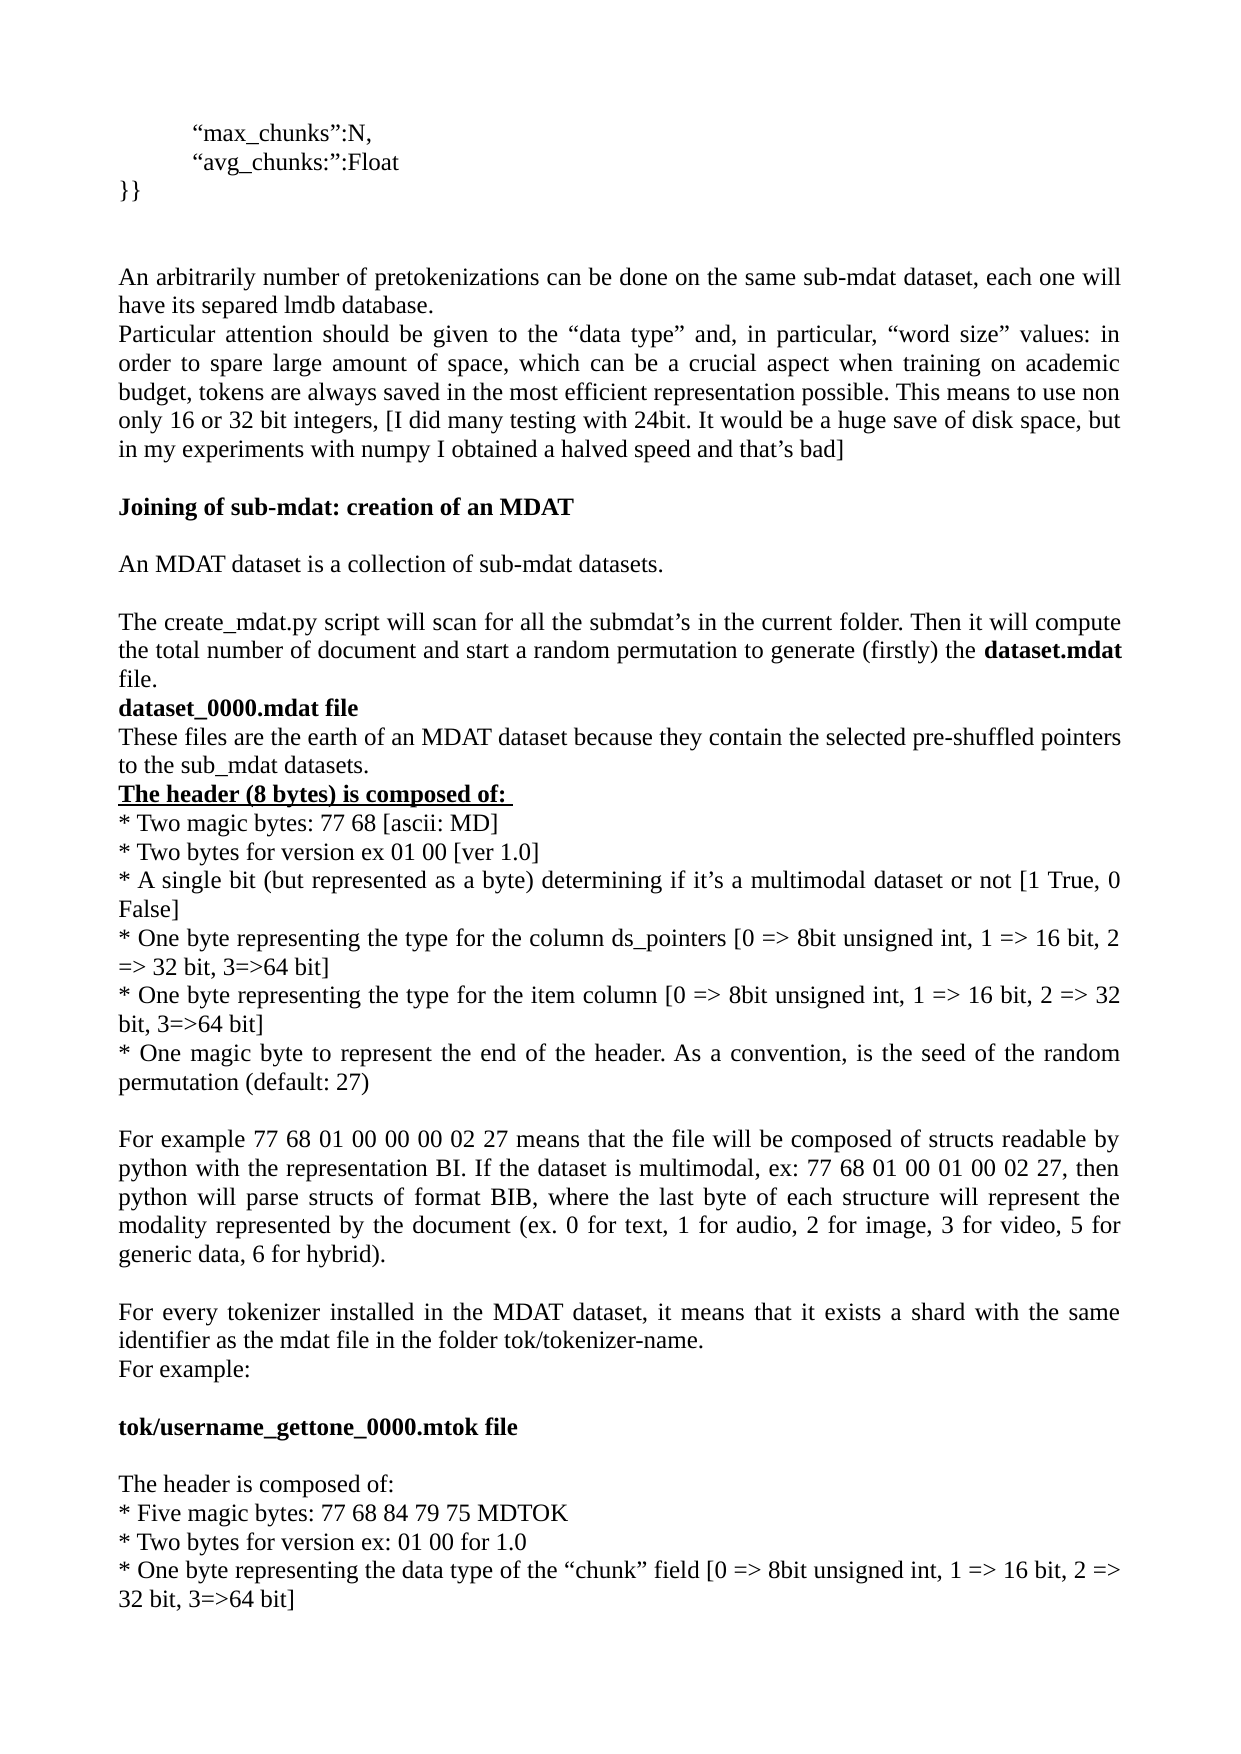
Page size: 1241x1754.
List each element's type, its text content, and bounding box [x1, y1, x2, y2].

text * One magic byte to represent the end of the header. As a convention, is the seed of the random permutation (default: 27) [118, 1038, 1122, 1096]
text “avg_chunks:”:Float [118, 147, 1122, 176]
text * Two bytes for version ex 01 00 [ver 1.0] [118, 837, 1122, 866]
text * Two bytes for version ex: 01 00 for 1.0 [118, 1527, 1122, 1556]
text * One byte representing the type for the item column [0 => 8bit unsigned int, 1 => 16 bit, 2 => 32 bit, 3=>64 bit] [118, 981, 1122, 1038]
text tok/username_gettone_0000.mtok file [118, 1412, 1122, 1441]
text An MDAT dataset is a collection of sub-mdat datasets. [118, 549, 1122, 578]
text For example 77 68 01 00 00 00 02 27 means that the file will be composed of structs readable by python with the representation BI. If the dataset is multimodal, ex: 77 68 01 00 01 00 02 27, then python will parse structs of format BIB, where the last byte of each structure will represent the modality represented by the document (ex. 0 for text, 1 for audio, 2 for image, 3 for video, 5 for generic data, 6 for hybrid). [118, 1124, 1122, 1268]
text The header (8 bytes) is composed of: [118, 779, 1122, 808]
text * One byte representing the type for the column ds_pointers [0 => 8bit unsigned int, 1 => 16 bit, 2 => 32 bit, 3=>64 bit] [118, 923, 1122, 981]
text }} [118, 176, 1122, 204]
text The header is composed of: [118, 1469, 1122, 1498]
text Joining of sub-mdat: creation of an MDAT [118, 492, 1122, 521]
text The create_mdat.py script will scan for all the submdat’s in the current folder. Then it will compute the total number of document and start a random permutation to generate (firstly) the dataset.mdat file. [118, 607, 1122, 693]
text For every tokenizer installed in the MDAT dataset, it means that it exists a shard with the same identifier as the mdat file in the folder tok/tokenizer-name. [118, 1297, 1122, 1354]
text * Two magic bytes: 77 68 [ascii: MD] [118, 808, 1122, 837]
text * One byte representing the data type of the “chunk” field [0 => 8bit unsigned int, 1 => 16 bit, 2 => 32 bit, 3=>64 bit] [118, 1556, 1122, 1613]
text “max_chunks”:N, [118, 118, 1122, 147]
text dataset_0000.mdat file [118, 693, 1122, 722]
text Particular attention should be given to the “data type” and, in particular, “word size” values: in order to spare large amount of space, which can be a crucial aspect when training on academic budget, tokens are always saved in the most efficient representation possible. This means to use non only 16 or 32 bit integers, [I did many testing with 24bit. It would be a huge save of disk space, but in my experiments with numpy I obtained a halved speed and that’s bad] [118, 319, 1122, 463]
text These files are the earth of an MDAT dataset because they contain the selected pre-shuffled pointers to the sub_mdat datasets. [118, 722, 1122, 779]
text * Five magic bytes: 77 68 84 79 75 MDTOK [118, 1498, 1122, 1527]
text * A single bit (but represented as a byte) determining if it’s a multimodal dataset or not [1 True, 0 False] [118, 866, 1122, 923]
text An arbitrarily number of pretokenizations can be done on the same sub-mdat dataset, each one will have its separed lmdb database. [118, 262, 1122, 319]
text For example: [118, 1354, 1122, 1383]
